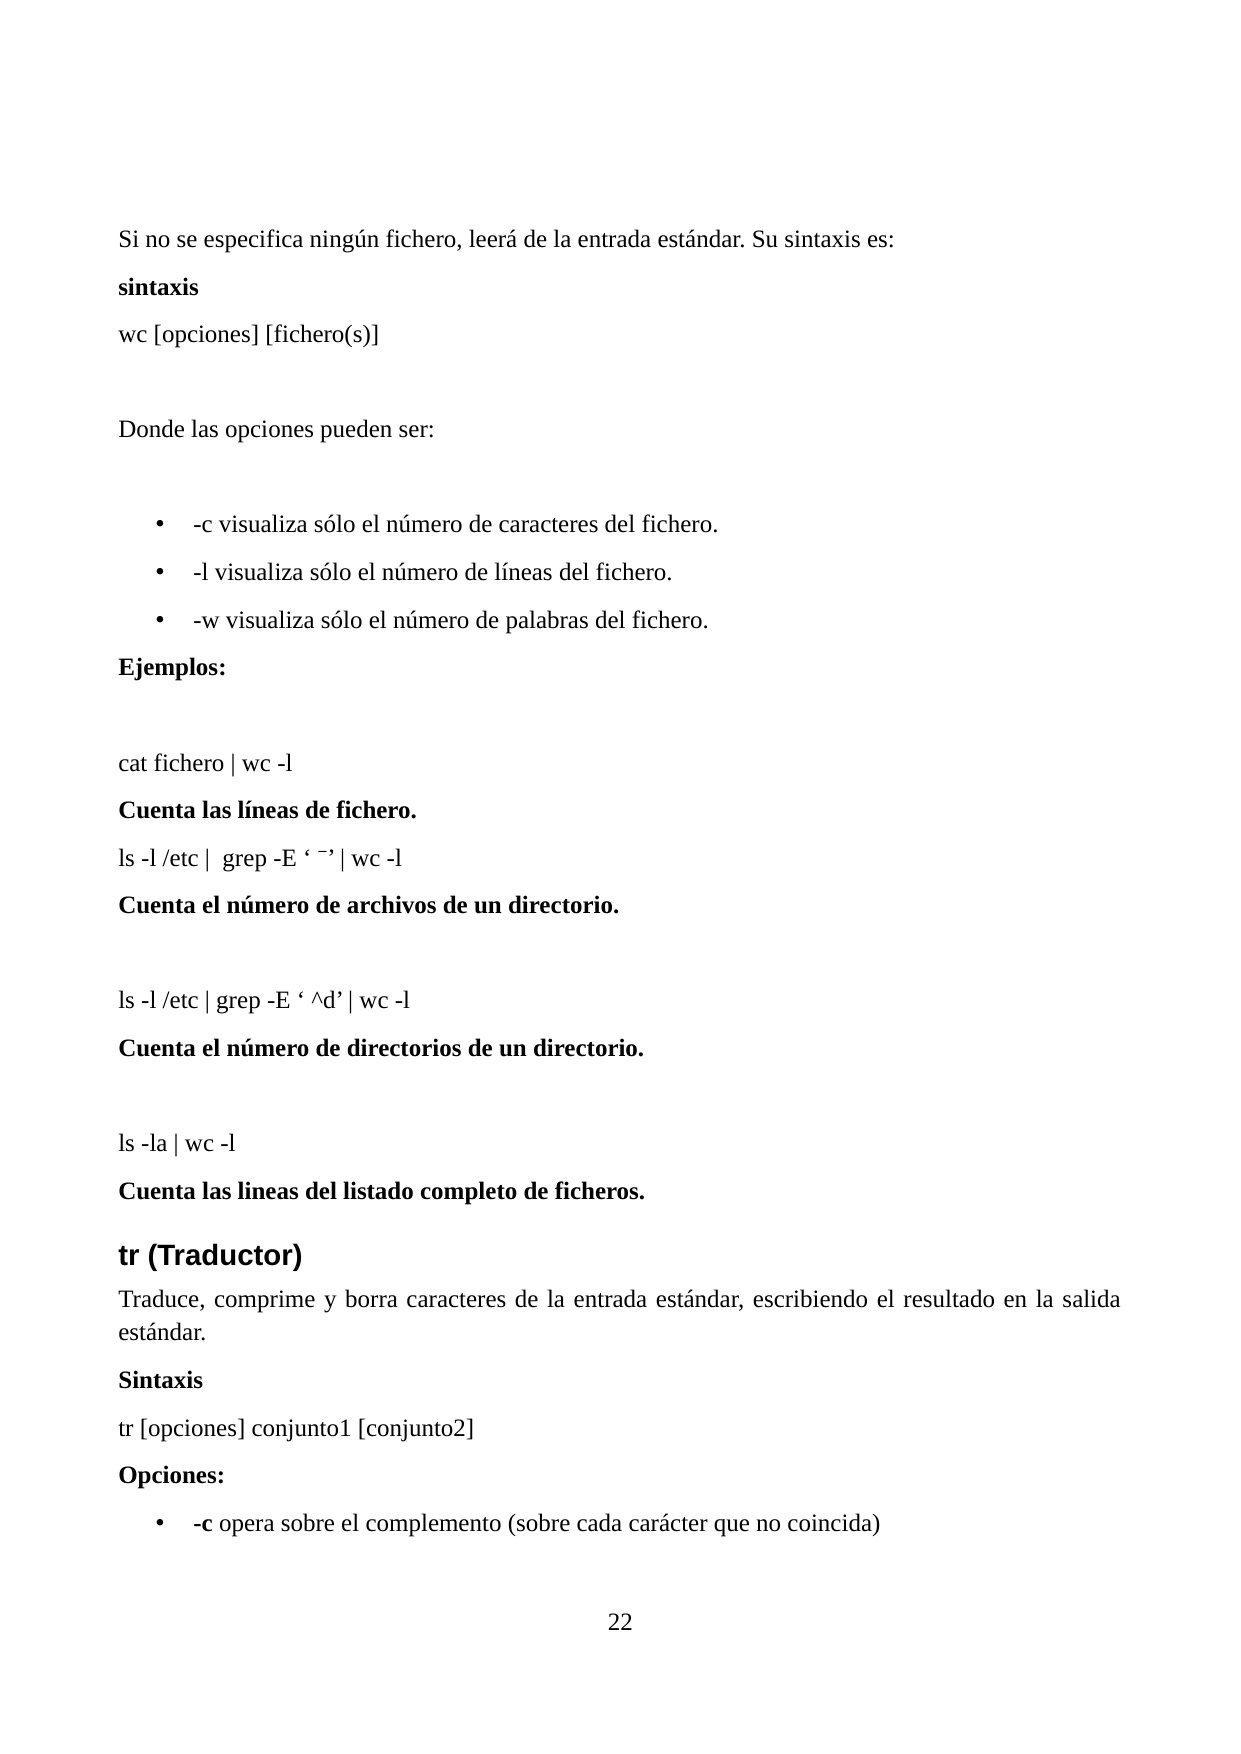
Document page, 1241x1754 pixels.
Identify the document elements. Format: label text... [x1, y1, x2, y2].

text Cuenta el número de directorios de un directorio. [118, 1033, 1122, 1062]
text Donde las opciones pueden ser: [118, 414, 1122, 443]
text wc [opciones] [fichero(s)] [118, 319, 1122, 348]
text Traduce, comprime y borra caracteres de la entrada estándar, escribiendo el resultado en la salida estándar. [118, 1284, 1122, 1346]
list -c opera sobre el complemento (sobre cada carácter que no coincida) [156, 1508, 1122, 1537]
text ls -l /etc | grep -E ‘ ^d’ | wc -l [118, 986, 1122, 1014]
text Si no se especifica ningún fichero, leerá de la entrada estándar. Su sintaxis es: [118, 224, 1122, 253]
text ls -l /etc | grep -E ‘ ⁻’ | wc -l [118, 843, 1122, 872]
text cat fichero | wc -l [118, 748, 1122, 776]
text Cuenta el número de archivos de un directorio. [118, 890, 1122, 919]
text Sintaxis [118, 1365, 1122, 1394]
list -l visualiza sólo el número de líneas del fichero. [156, 557, 1122, 586]
text ls -la | wc -l [118, 1128, 1122, 1157]
text sintaxis [118, 272, 1122, 300]
text Cuenta las lineas del listado completo de ficheros. [118, 1176, 1122, 1205]
subtitle tr (Traductor) [118, 1238, 1122, 1272]
text Cuenta las líneas de fichero. [118, 795, 1122, 824]
list -c visualiza sólo el número de caracteres del fichero. [156, 509, 1122, 538]
list -w visualiza sólo el número de palabras del fichero. [156, 605, 1122, 633]
text Opciones: [118, 1460, 1122, 1489]
text tr [opciones] conjunto1 [conjunto2] [118, 1413, 1122, 1441]
text Ejemplos: [118, 652, 1122, 681]
